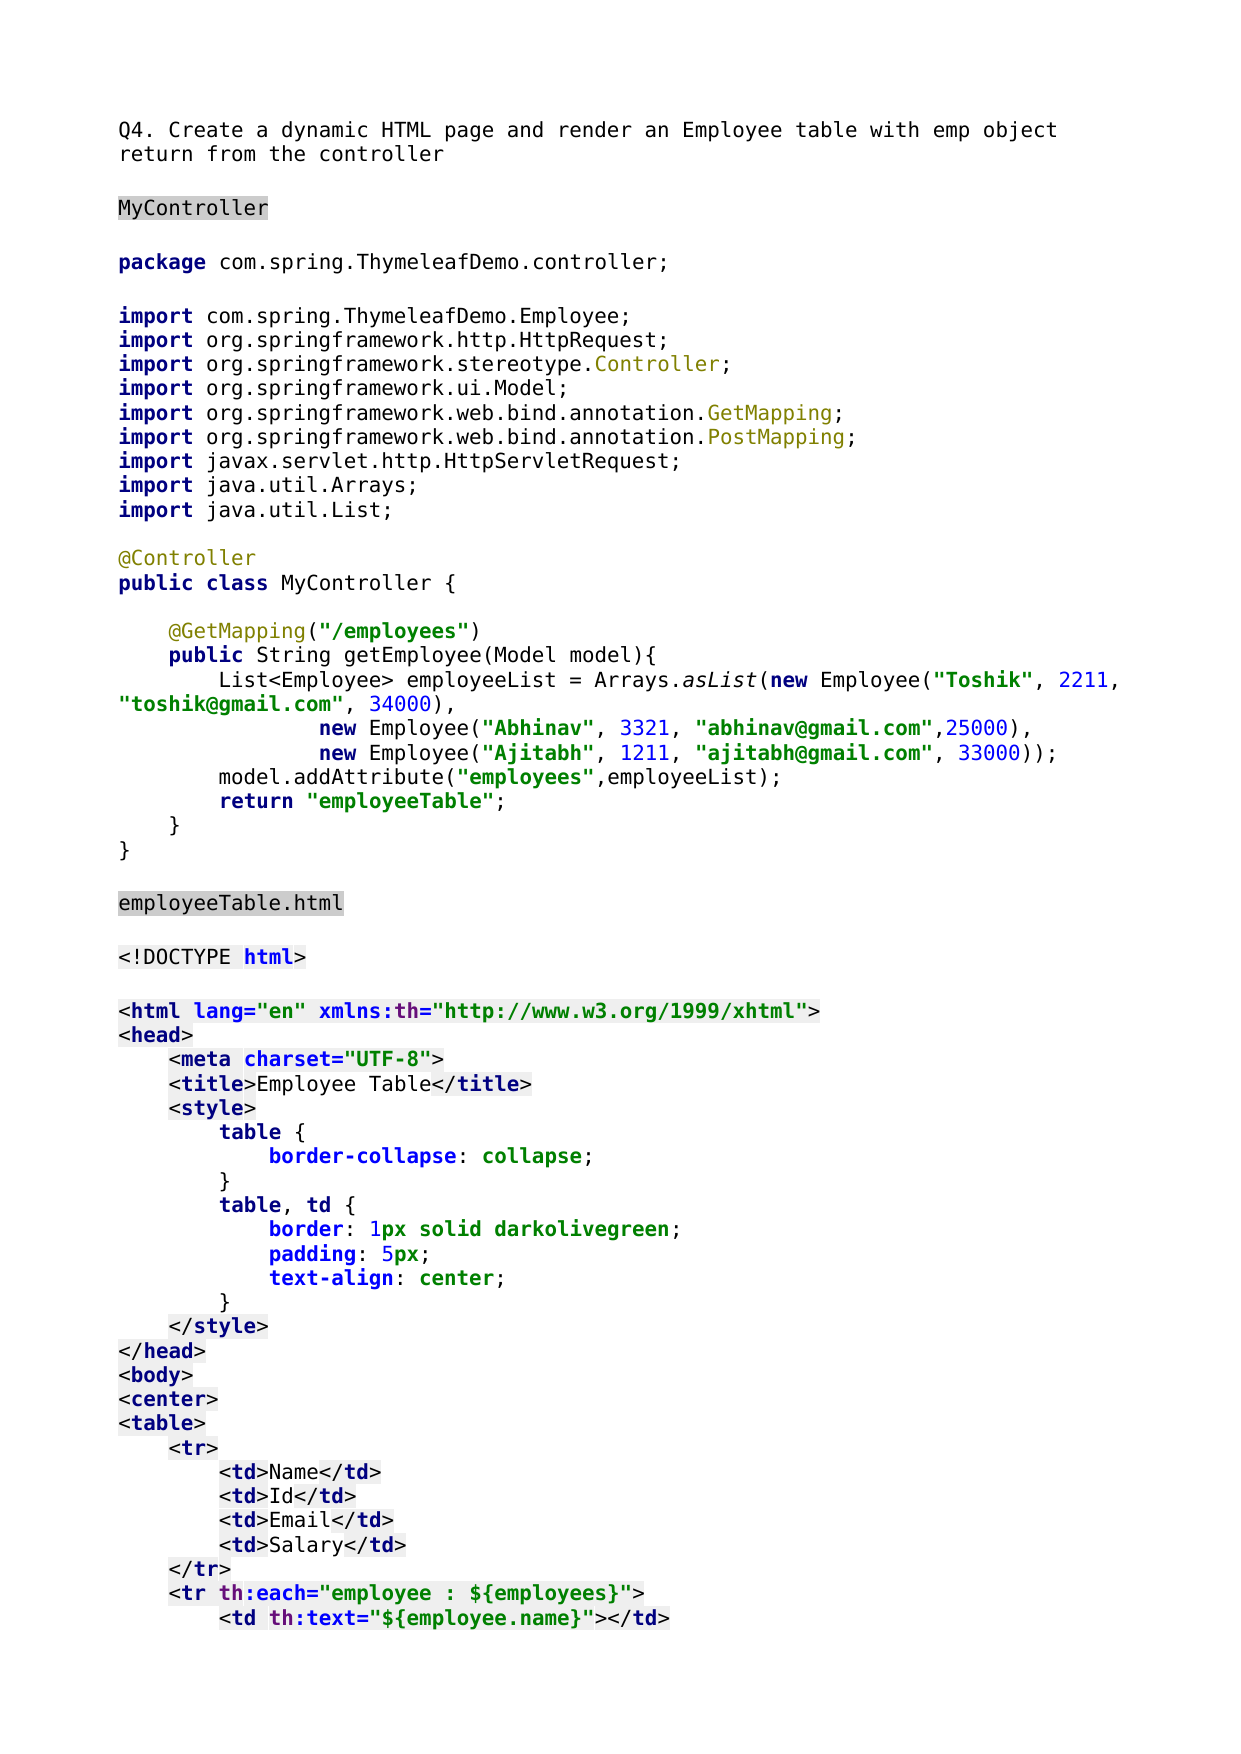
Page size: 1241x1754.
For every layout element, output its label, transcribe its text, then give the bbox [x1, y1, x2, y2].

text <td>Salary</td> [118, 1533, 1122, 1557]
text import java.util.List; [118, 498, 1122, 522]
text public class MyController { [118, 571, 1122, 595]
text List<Employee> employeeList = Arrays.asList(new Employee("Toshik", 2211, "toshik@gmail.com", 34000), [118, 668, 1122, 716]
text border: 1px solid darkolivegreen; [118, 1217, 1122, 1242]
text new Employee("Abhinav", 3321, "abhinav@gmail.com",25000), [118, 716, 1122, 741]
text <tr> [118, 1436, 1122, 1460]
text package com.spring.ThymeleafDemo.controller; [118, 250, 1122, 274]
text import org.springframework.http.HttpRequest; [118, 328, 1122, 352]
text @GetMapping("/employees") [118, 619, 1122, 643]
text return "employeeTable"; [118, 789, 1122, 813]
text </style> [118, 1314, 1122, 1339]
text <title>Employee Table</title> [118, 1072, 1122, 1096]
text import com.spring.ThymeleafDemo.Employee; [118, 304, 1122, 328]
text import java.util.Arrays; [118, 473, 1122, 498]
text import org.springframework.web.bind.annotation.PostMapping; [118, 425, 1122, 449]
text <center> [118, 1387, 1122, 1411]
text <style> [118, 1096, 1122, 1120]
text import javax.servlet.http.HttpServletRequest; [118, 449, 1122, 473]
text } [118, 813, 1122, 838]
text <tr th:each="employee : ${employees}"> [118, 1581, 1122, 1606]
text <td th:text="${employee.name}"></td> [118, 1606, 1122, 1630]
text new Employee("Ajitabh", 1211, "ajitabh@gmail.com", 33000)); [118, 741, 1122, 765]
text } [118, 838, 1122, 862]
text border-collapse: collapse; [118, 1144, 1122, 1169]
text public String getEmployee(Model model){ [118, 643, 1122, 668]
text <td>Name</td> [118, 1460, 1122, 1484]
text text-align: center; [118, 1266, 1122, 1290]
text </tr> [118, 1557, 1122, 1581]
text <table> [118, 1411, 1122, 1436]
text table, td { [118, 1193, 1122, 1217]
text Q4. Create a dynamic HTML page and render an Employee table with emp object return from the controller [118, 118, 1122, 167]
text } [118, 1169, 1122, 1193]
text <meta charset="UTF-8"> [118, 1047, 1122, 1072]
text padding: 5px; [118, 1242, 1122, 1266]
text <html lang="en" xmlns:th="http://www.w3.org/1999/xhtml"> [118, 999, 1122, 1023]
text model.addAttribute("employees",employeeList); [118, 765, 1122, 789]
text <head> [118, 1023, 1122, 1047]
text </head> [118, 1339, 1122, 1363]
text <body> [118, 1363, 1122, 1387]
text <!DOCTYPE html> [118, 945, 1122, 969]
text table { [118, 1120, 1122, 1144]
text import org.springframework.ui.Model; [118, 376, 1122, 401]
text <td>Id</td> [118, 1484, 1122, 1508]
text } [118, 1290, 1122, 1314]
text @Controller [118, 546, 1122, 571]
text import org.springframework.stereotype.Controller; [118, 352, 1122, 376]
text MyController [118, 196, 1122, 220]
text employeeTable.html [118, 891, 1122, 916]
text <td>Email</td> [118, 1508, 1122, 1533]
text import org.springframework.web.bind.annotation.GetMapping; [118, 401, 1122, 425]
